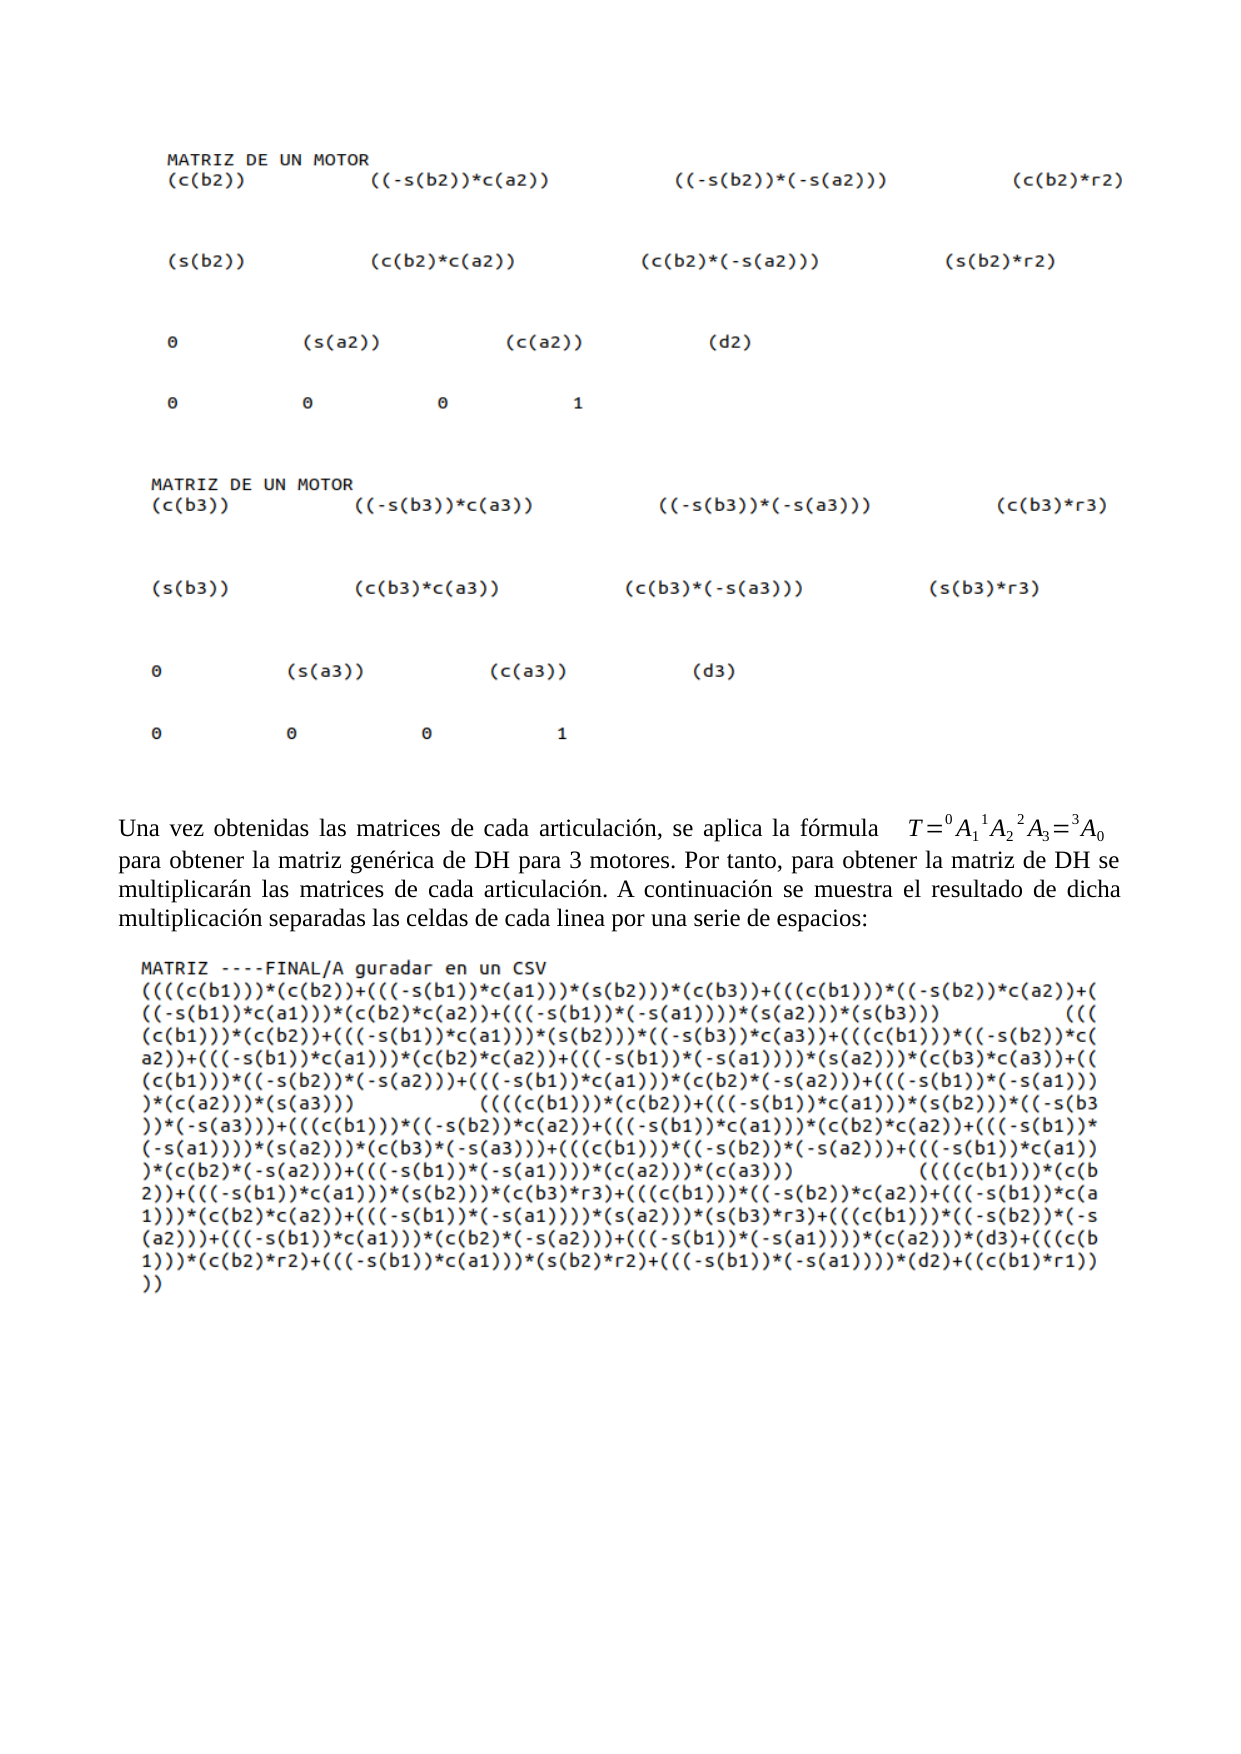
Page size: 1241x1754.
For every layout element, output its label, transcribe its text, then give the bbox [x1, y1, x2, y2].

picture [140, 957, 1101, 1302]
picture [150, 469, 1111, 753]
text Una vez obtenidas las matrices de cada articulación, se aplica la fórmula para obtener la matriz genérica de DH para 3 motores. Por tanto, para obtener la matriz de DH se multiplicarán las matrices de cada articulación. A continuación se muestra el resultado de dicha multiplicación separadas las celdas de cada linea por una serie de espacios: [118, 810, 1122, 931]
picture [166, 140, 1127, 429]
